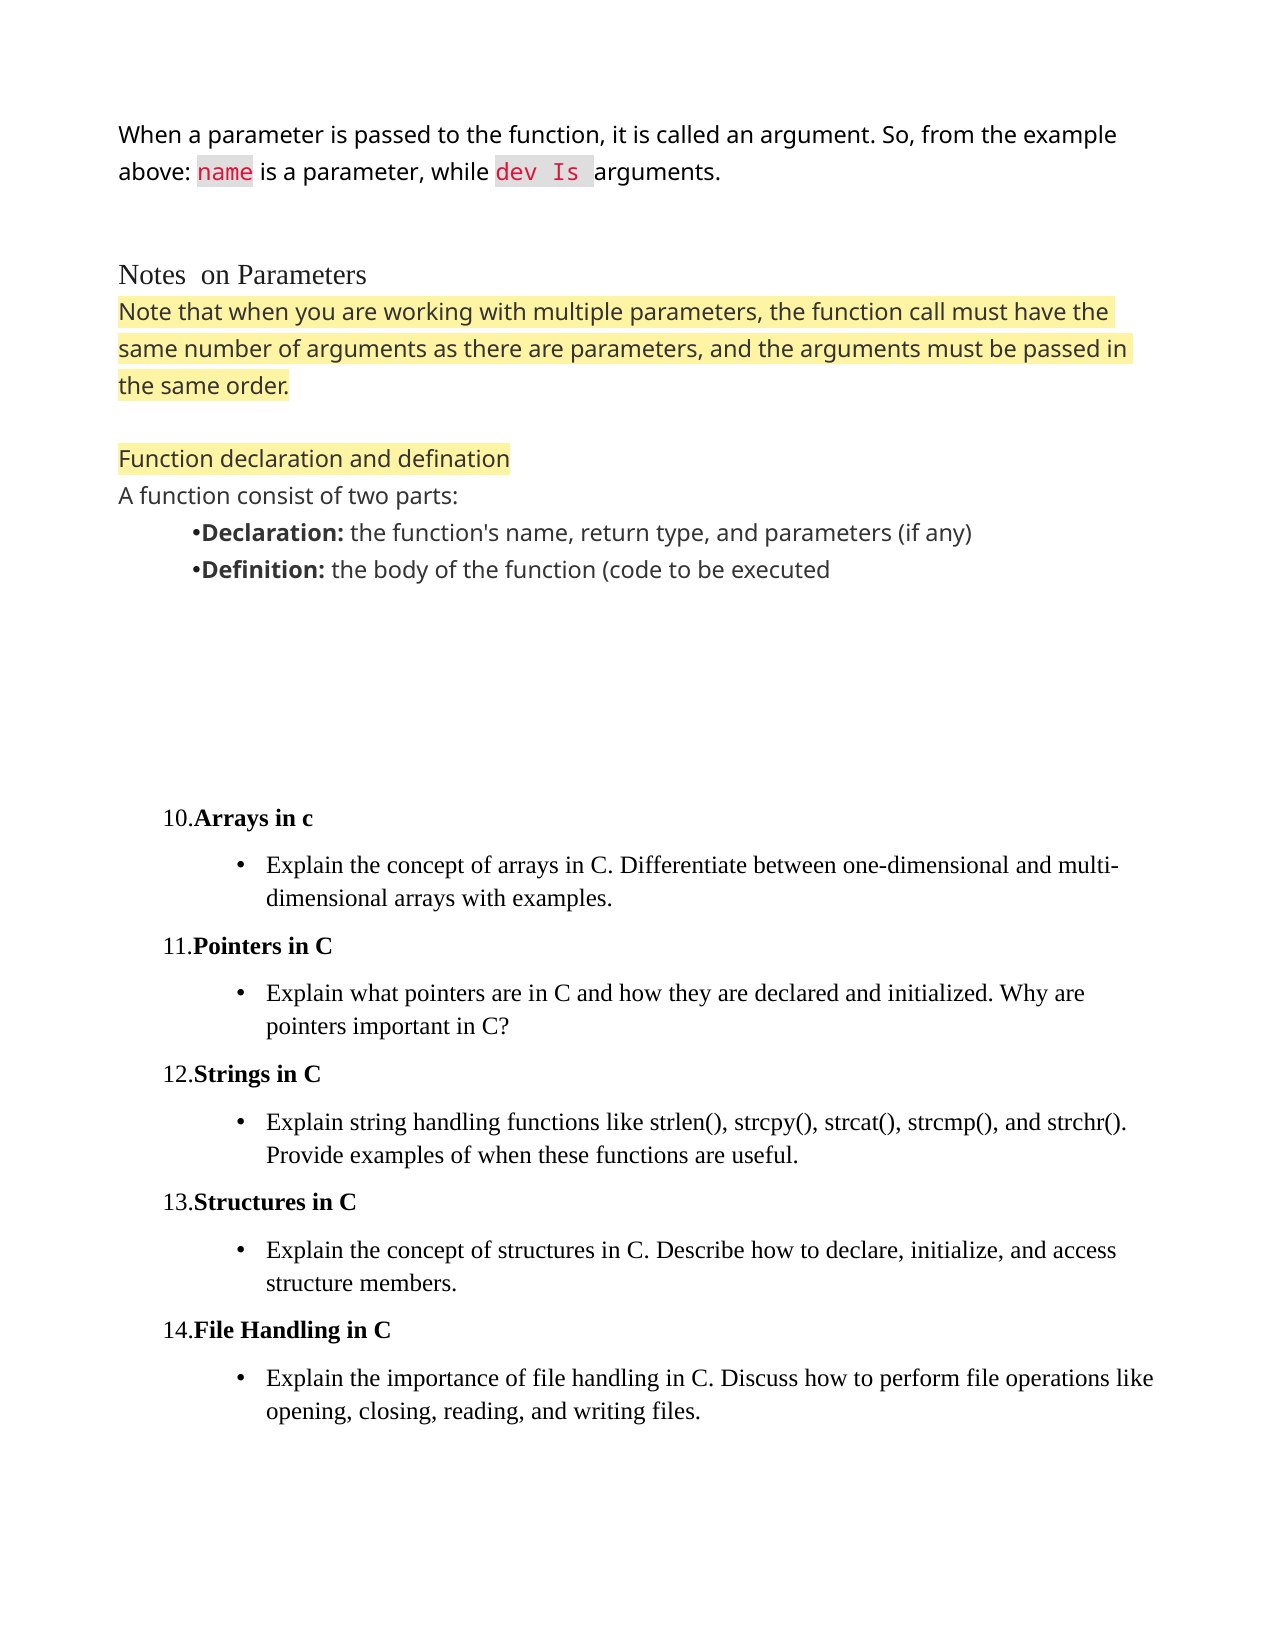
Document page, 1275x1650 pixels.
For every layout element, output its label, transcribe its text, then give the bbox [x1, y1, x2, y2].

list File Handling in C [162, 1316, 1157, 1344]
text When a parameter is passed to the function, it is called an argument. So, from the example above: name is a parameter, while dev Is arguments. [118, 118, 1157, 220]
list Arrays in c [162, 803, 1157, 831]
text Function declaration and defination [118, 443, 1157, 475]
list Explain the concept of structures in C. Describe how to declare, initialize, and access structure members. [236, 1235, 1157, 1297]
list Explain the concept of arrays in C. Differentiate between one-dimensional and multi-dimensional arrays with examples. [236, 850, 1157, 912]
list Declaration: the function's name, return type, and parameters (if any) [118, 516, 1157, 548]
list Pointers in C [162, 931, 1157, 959]
text Notes on Parameters [118, 257, 1157, 291]
list Definition: the body of the function (code to be executed [118, 553, 1157, 585]
text A function consist of two parts: [118, 479, 1157, 512]
list Explain string handling functions like strlen(), strcpy(), strcat(), strcmp(), and strchr(). Provide examples of when these functions are useful. [236, 1107, 1157, 1168]
list Explain the importance of file handling in C. Discuss how to perform file operations like opening, closing, reading, and writing files. [236, 1363, 1157, 1425]
text Note that when you are working with multiple parameters, the function call must have the same number of arguments as there are parameters, and the arguments must be passed in the same order. [118, 296, 1157, 401]
list Explain what pointers are in C and how they are declared and initialized. Why are pointers important in C? [236, 978, 1157, 1040]
list Structures in C [162, 1187, 1157, 1216]
list Strings in C [162, 1059, 1157, 1088]
